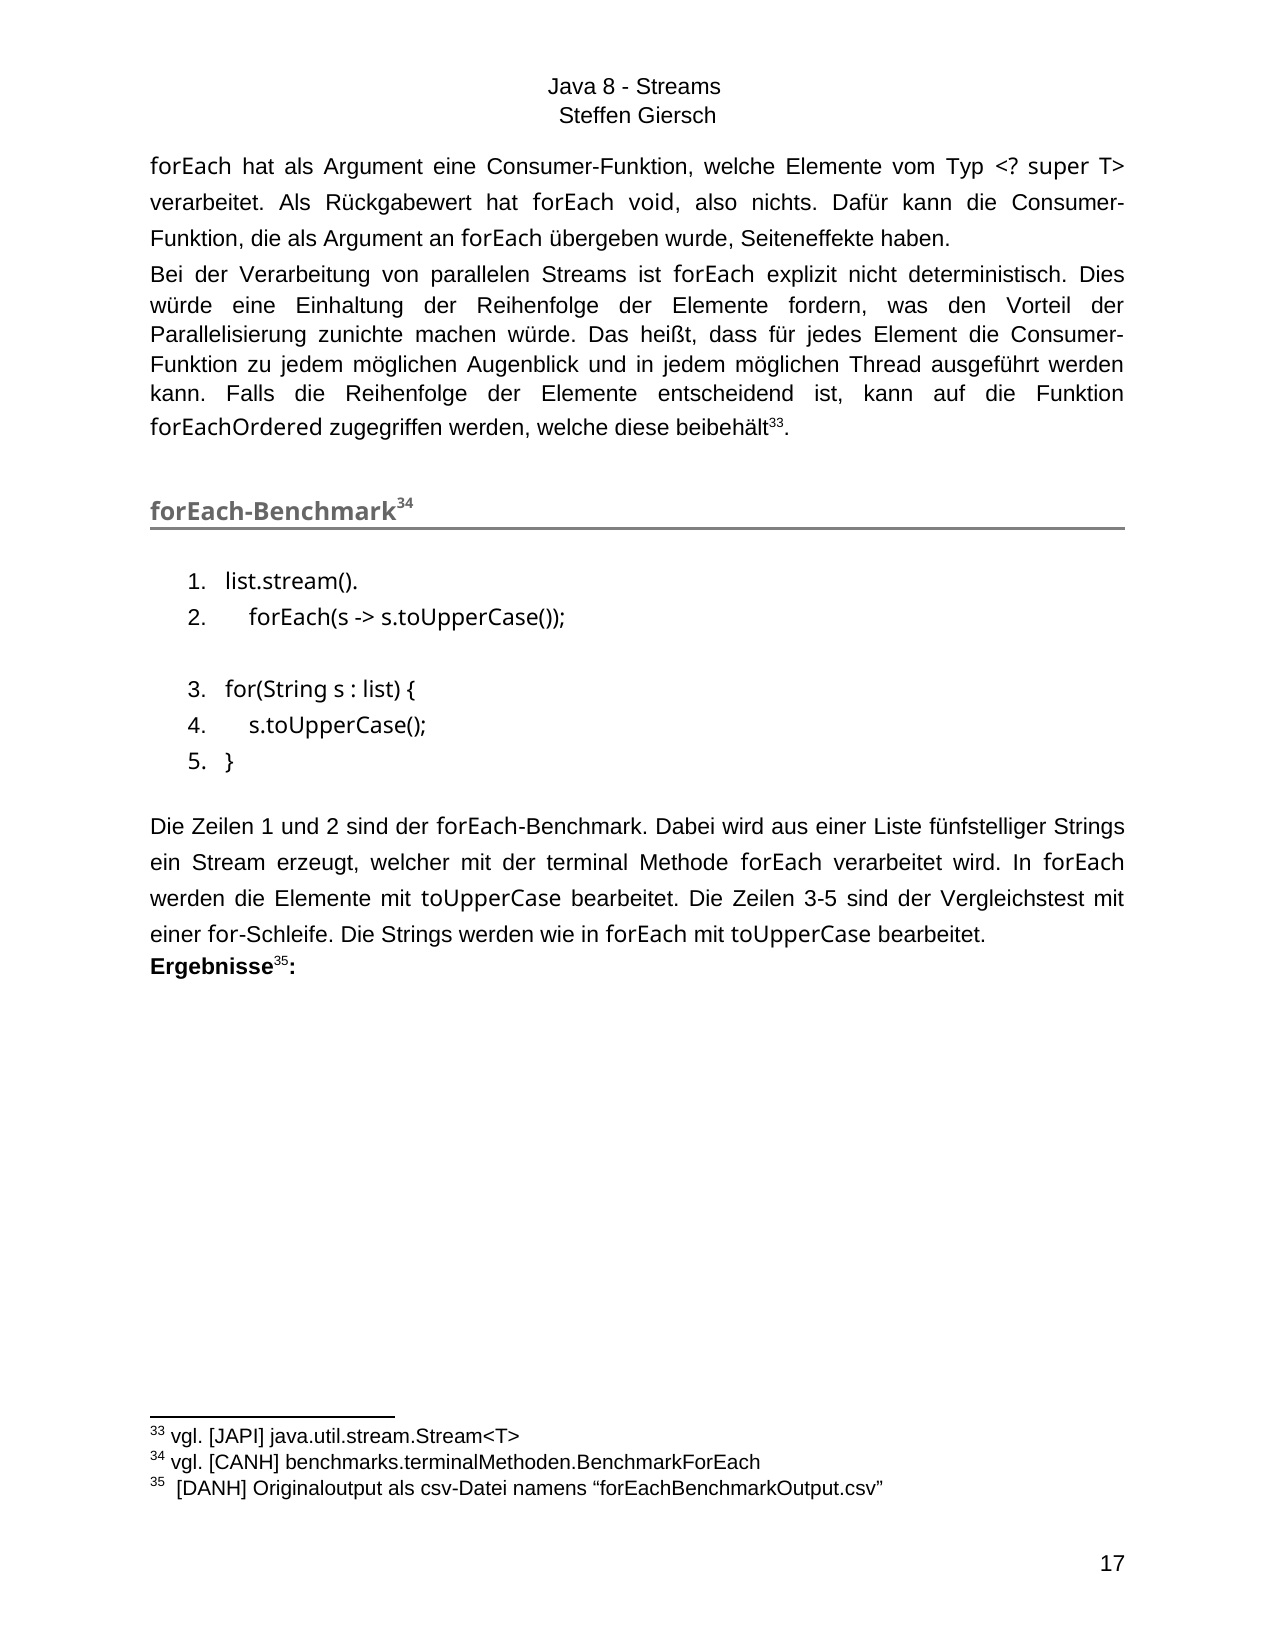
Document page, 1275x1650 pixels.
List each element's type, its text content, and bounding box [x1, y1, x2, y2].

text Ergebnisse: [150, 954, 1125, 979]
list list.stream(). [187, 565, 1125, 596]
list forEach(s -> s.toUpperCase()); [187, 601, 1125, 632]
subtitle forEach-Benchmark [150, 493, 1125, 527]
text vgl. [CANH] benchmarks.terminalMethoden.BenchmarkForEach [150, 1449, 1125, 1474]
list s.toUpperCase(); [187, 709, 1125, 740]
text vgl. [JAPI] java.util.stream.Stream<T> [150, 1423, 1125, 1449]
text forEach hat als Argument eine Consumer-Funktion, welche Elemente vom Typ <? super T> verarbeitet. Als Rückgabewert hat forEach void, also nichts. Dafür kann die Consumer-Funktion, die als Argument an forEach übergeben wurde, Seiteneffekte haben. [150, 150, 1125, 253]
text Die Zeilen 1 und 2 sind der forEach-Benchmark. Dabei wird aus einer Liste fünfstelliger Strings ein Stream erzeugt, welcher mit der terminal Methode forEach verarbeitet wird. In forEach werden die Elemente mit toUpperCase bearbeitet. Die Zeilen 3-5 sind der Vergleichstest mit einer for-Schleife. Die Strings werden wie in forEach mit toUpperCase bearbeitet. [150, 810, 1125, 949]
list } [187, 744, 1125, 776]
list for(String s : list) { [187, 673, 1125, 704]
text [DANH] Originaloutput als csv-Datei namens “forEachBenchmarkOutput.csv” [150, 1474, 1125, 1500]
text Bei der Verarbeitung von parallelen Streams ist forEach explizit nicht deterministisch. Dies würde eine Einhaltung der Reihenfolge der Elemente fordern, was den Vorteil der Parallelisierung zunichte machen würde. Das heißt, dass für jedes Element die Consumer-Funktion zu jedem möglichen Augenblick und in jedem möglichen Thread ausgeführt werden kann. Falls die Reihenfolge der Elemente entscheidend ist, kann auf die Funktion forEachOrdered zugegriffen werden, welche diese beibehält. [150, 258, 1125, 442]
